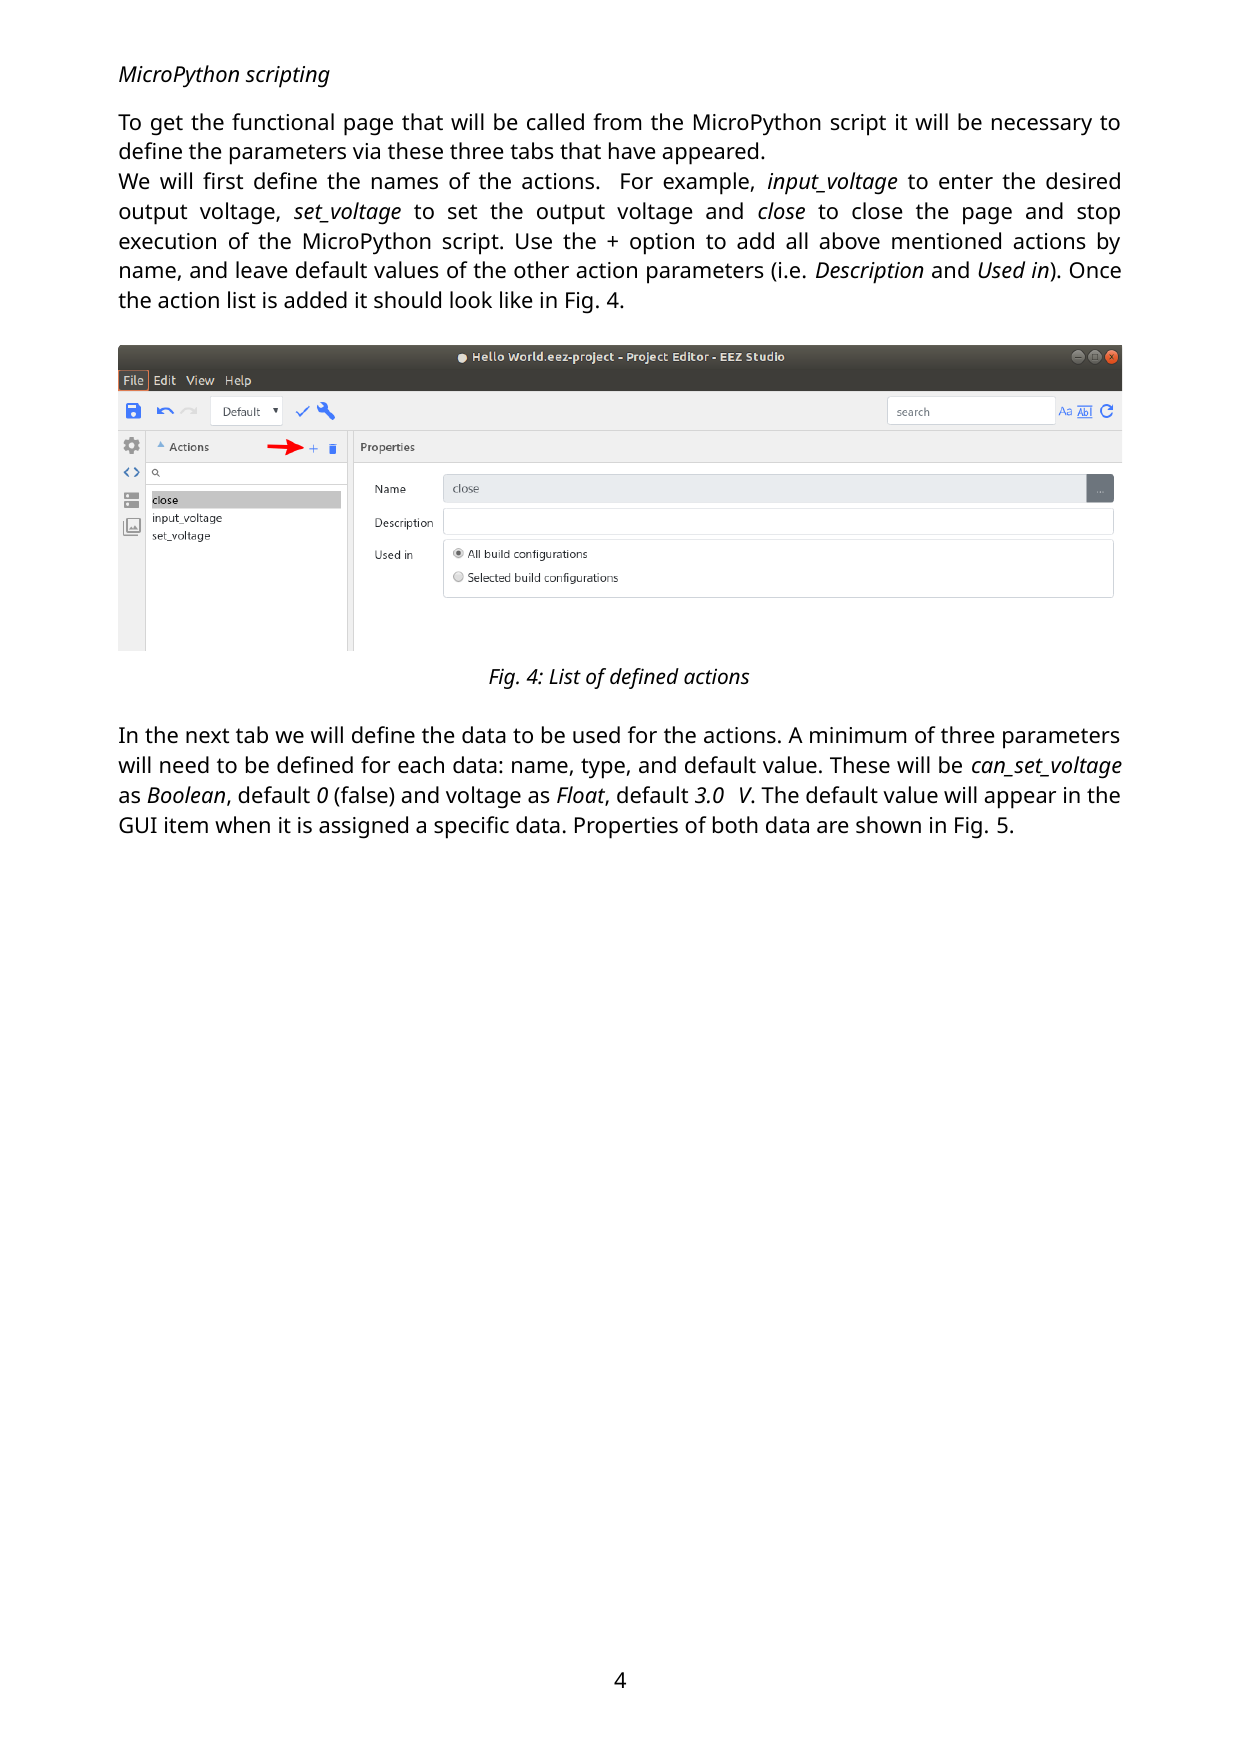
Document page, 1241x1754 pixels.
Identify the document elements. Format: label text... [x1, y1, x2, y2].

text In the next tab we will define the data to be used for the actions. A minimum of three parameters will need to be defined for each data: name, type, and default value. These will be can_set_voltage as Boolean, default 0 (false) and voltage as Float, default 3.0 V. The default value will appear in the GUI item when it is assigned a specific data. Properties of both data are shown in Fig. 5. [118, 720, 1122, 839]
text Fig. 4: List of defined actions [118, 651, 1122, 690]
text We will first define the names of the actions. For example, input_voltage to enter the desired output voltage, set_voltage to set the output voltage and close to close the page and stop execution of the MicroPython script. Use the + option to add all above mentioned actions by name, and leave default values of the other action parameters (i.e. Description and Used in). Once the action list is added it should look like in Fig. 4. [118, 166, 1122, 315]
picture [118, 345, 1123, 651]
text To get the functional page that will be called from the MicroPython script it will be necessary to define the parameters via these three tabs that have appeared. [118, 107, 1122, 166]
